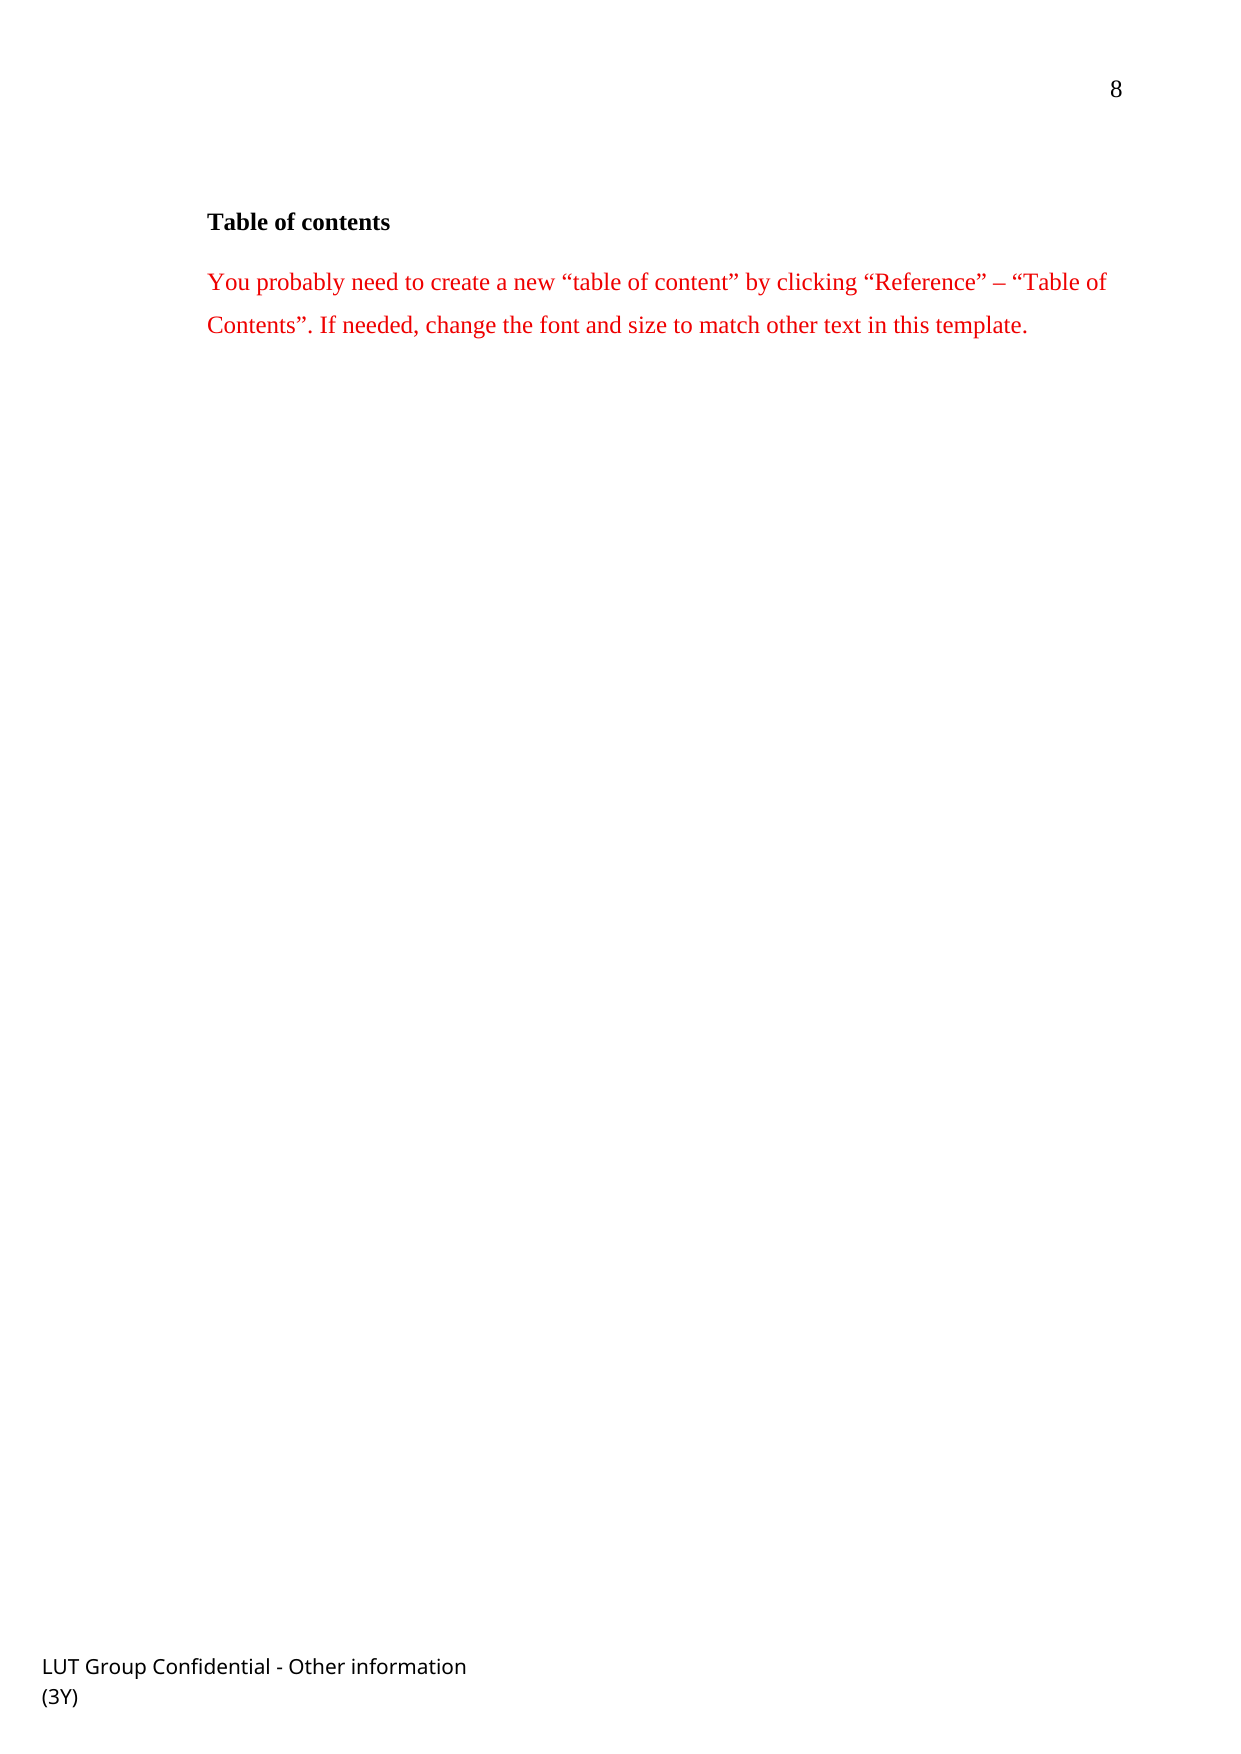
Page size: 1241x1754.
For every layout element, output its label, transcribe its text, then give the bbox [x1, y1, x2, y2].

text You probably need to create a new “table of content” by clicking “Reference” – “Table of Contents”. If needed, change the font and size to match other text in this template. [207, 267, 1122, 338]
text Table of contents [207, 207, 1122, 236]
